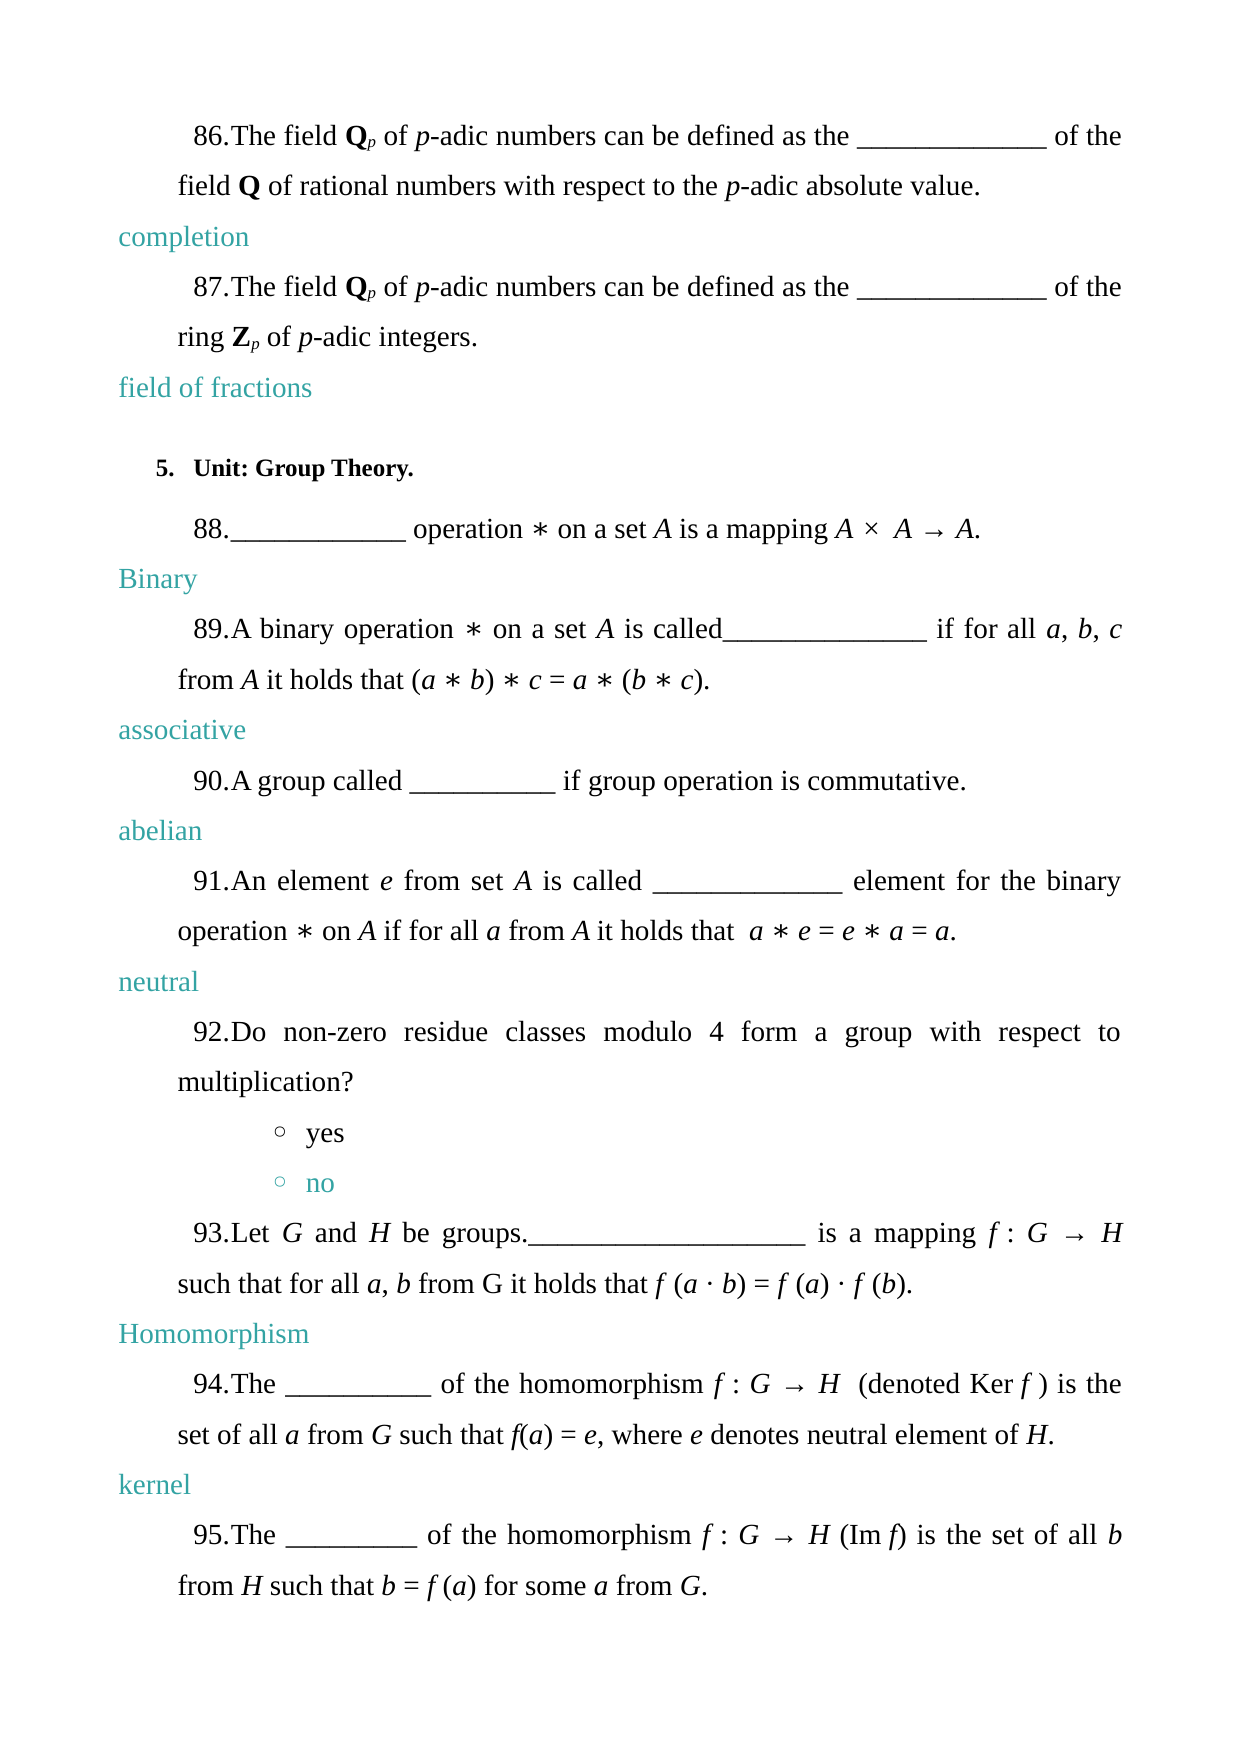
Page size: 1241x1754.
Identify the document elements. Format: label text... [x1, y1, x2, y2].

list Let G and H be groups.___________________ is a mapping f : G → H such that for all a, b from G it holds that f (a · b) = f (a) · f (b). [177, 1216, 1122, 1299]
text completion [118, 219, 1122, 252]
text kernel [118, 1467, 1122, 1501]
list An element e from set A is called _____________ element for the binary operation ∗ on A if for all a from A it holds that a ∗ e = e ∗ a = a. [177, 863, 1122, 947]
list no [268, 1165, 1122, 1199]
list Unit: Group Theory. [156, 453, 1122, 482]
list ____________ operation ∗ on a set A is a mapping A × A → A. [177, 511, 1122, 544]
list A group called __________ if group operation is commutative. [177, 763, 1122, 796]
list yes [268, 1115, 1122, 1148]
list The field Qp of p-adic numbers can be defined as the _____________ of the ring Zp of p-adic integers. [177, 269, 1122, 353]
list A binary operation ∗ on a set A is called______________ if for all a, b, c from A it holds that (a ∗ b) ∗ c = a ∗ (b ∗ c). [177, 612, 1122, 696]
list The __________ of the homomorphism f : G → H (denoted Ker f ) is the set of all a from G such that f(a) = e, where e denotes neutral element of H. [177, 1367, 1122, 1450]
list The field Qp of p-adic numbers can be defined as the _____________ of the field Q of rational numbers with respect to the p-adic absolute value. [177, 118, 1122, 202]
text neutral [118, 964, 1122, 997]
text Binary [118, 561, 1122, 595]
text Homomorphism [118, 1316, 1122, 1350]
list The _________ of the homomorphism f : G → H (Im f) is the set of all b from H such that b = f (a) for some a from G. [177, 1517, 1122, 1601]
list Do non-zero residue classes modulo 4 form a group with respect to multiplication? [177, 1014, 1122, 1098]
text field of fractions [118, 370, 1122, 403]
text abelian [118, 813, 1122, 846]
text associative [118, 712, 1122, 746]
